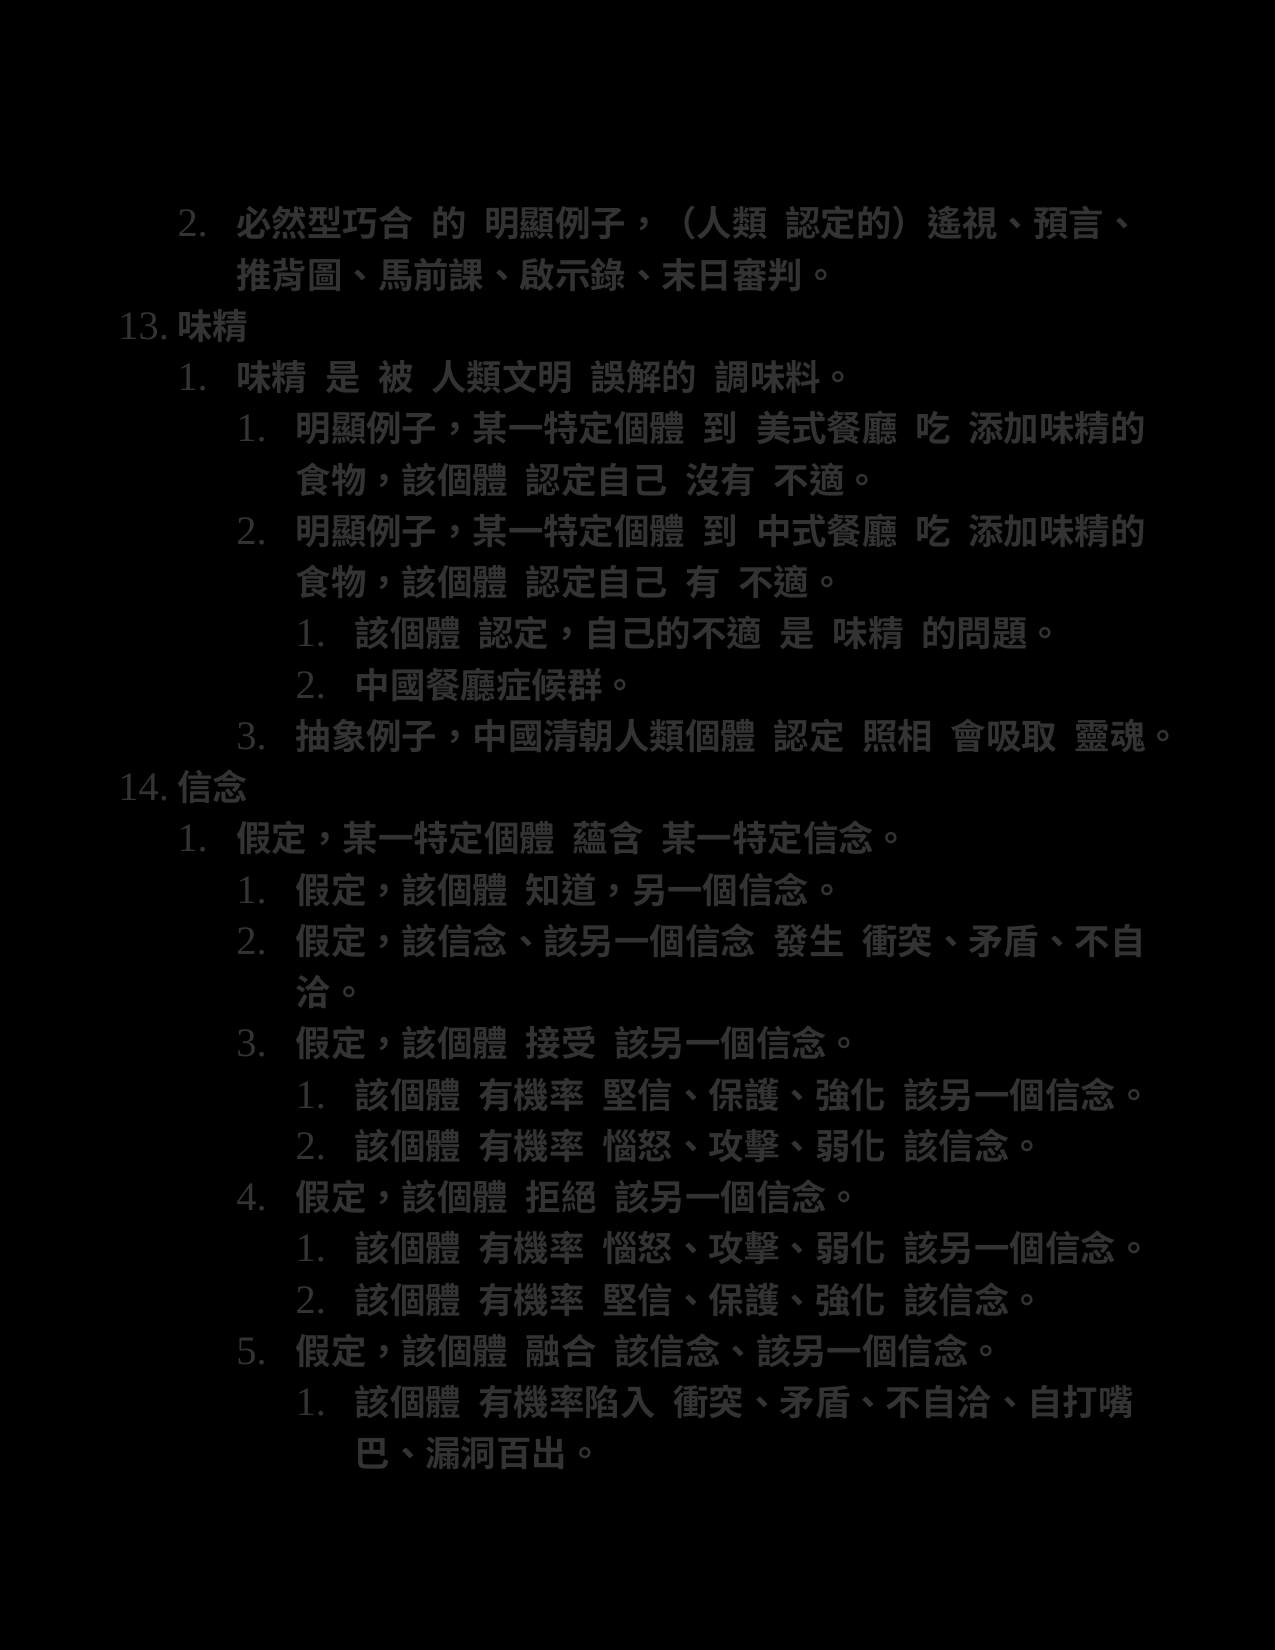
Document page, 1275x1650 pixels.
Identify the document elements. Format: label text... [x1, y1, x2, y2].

list 該個體 有機率 堅信、保護、強化 該另一個信念。 [295, 1067, 1157, 1118]
list 該個體 有機率陷入 衝突、矛盾、不自洽、自打嘴巴、漏洞百出。 [295, 1374, 1157, 1477]
list 假定，某一特定個體 蘊含 某一特定信念。 [177, 811, 1157, 862]
list 明顯例子，某一特定個體 到 美式餐廳 吃 添加味精的 食物，該個體 認定自己 沒有 不適。 [236, 401, 1157, 503]
list 信念 [118, 759, 1157, 811]
list 味精 [118, 298, 1157, 349]
list 假定，該個體 拒絕 該另一個信念。 [236, 1169, 1157, 1221]
list 中國餐廳症候群。 [295, 657, 1157, 708]
list 該個體 認定，自己的不適 是 味精 的問題。 [295, 606, 1157, 657]
list 抽象例子，中國清朝人類個體 認定 照相 會吸取 靈魂。 [236, 708, 1157, 759]
list 必然型巧合 的 明顯例子，（人類 認定的）遙視、預言、推背圖、馬前課、啟示錄、末日審判。 [177, 196, 1157, 298]
list 假定，該信念、該另一個信念 發生 衝突、矛盾、不自洽。 [236, 913, 1157, 1016]
list 該個體 有機率 堅信、保護、強化 該信念。 [295, 1272, 1157, 1323]
list 假定，該個體 接受 該另一個信念。 [236, 1016, 1157, 1067]
list 假定，該個體 知道，另一個信念。 [236, 862, 1157, 913]
list 該個體 有機率 惱怒、攻擊、弱化 該信念。 [295, 1118, 1157, 1169]
list 假定，該個體 融合 該信念、該另一個信念。 [236, 1323, 1157, 1374]
list 味精 是 被 人類文明 誤解的 調味料。 [177, 349, 1157, 401]
list 該個體 有機率 惱怒、攻擊、弱化 該另一個信念。 [295, 1221, 1157, 1272]
list 明顯例子，某一特定個體 到 中式餐廳 吃 添加味精的 食物，該個體 認定自己 有 不適。 [236, 503, 1157, 606]
